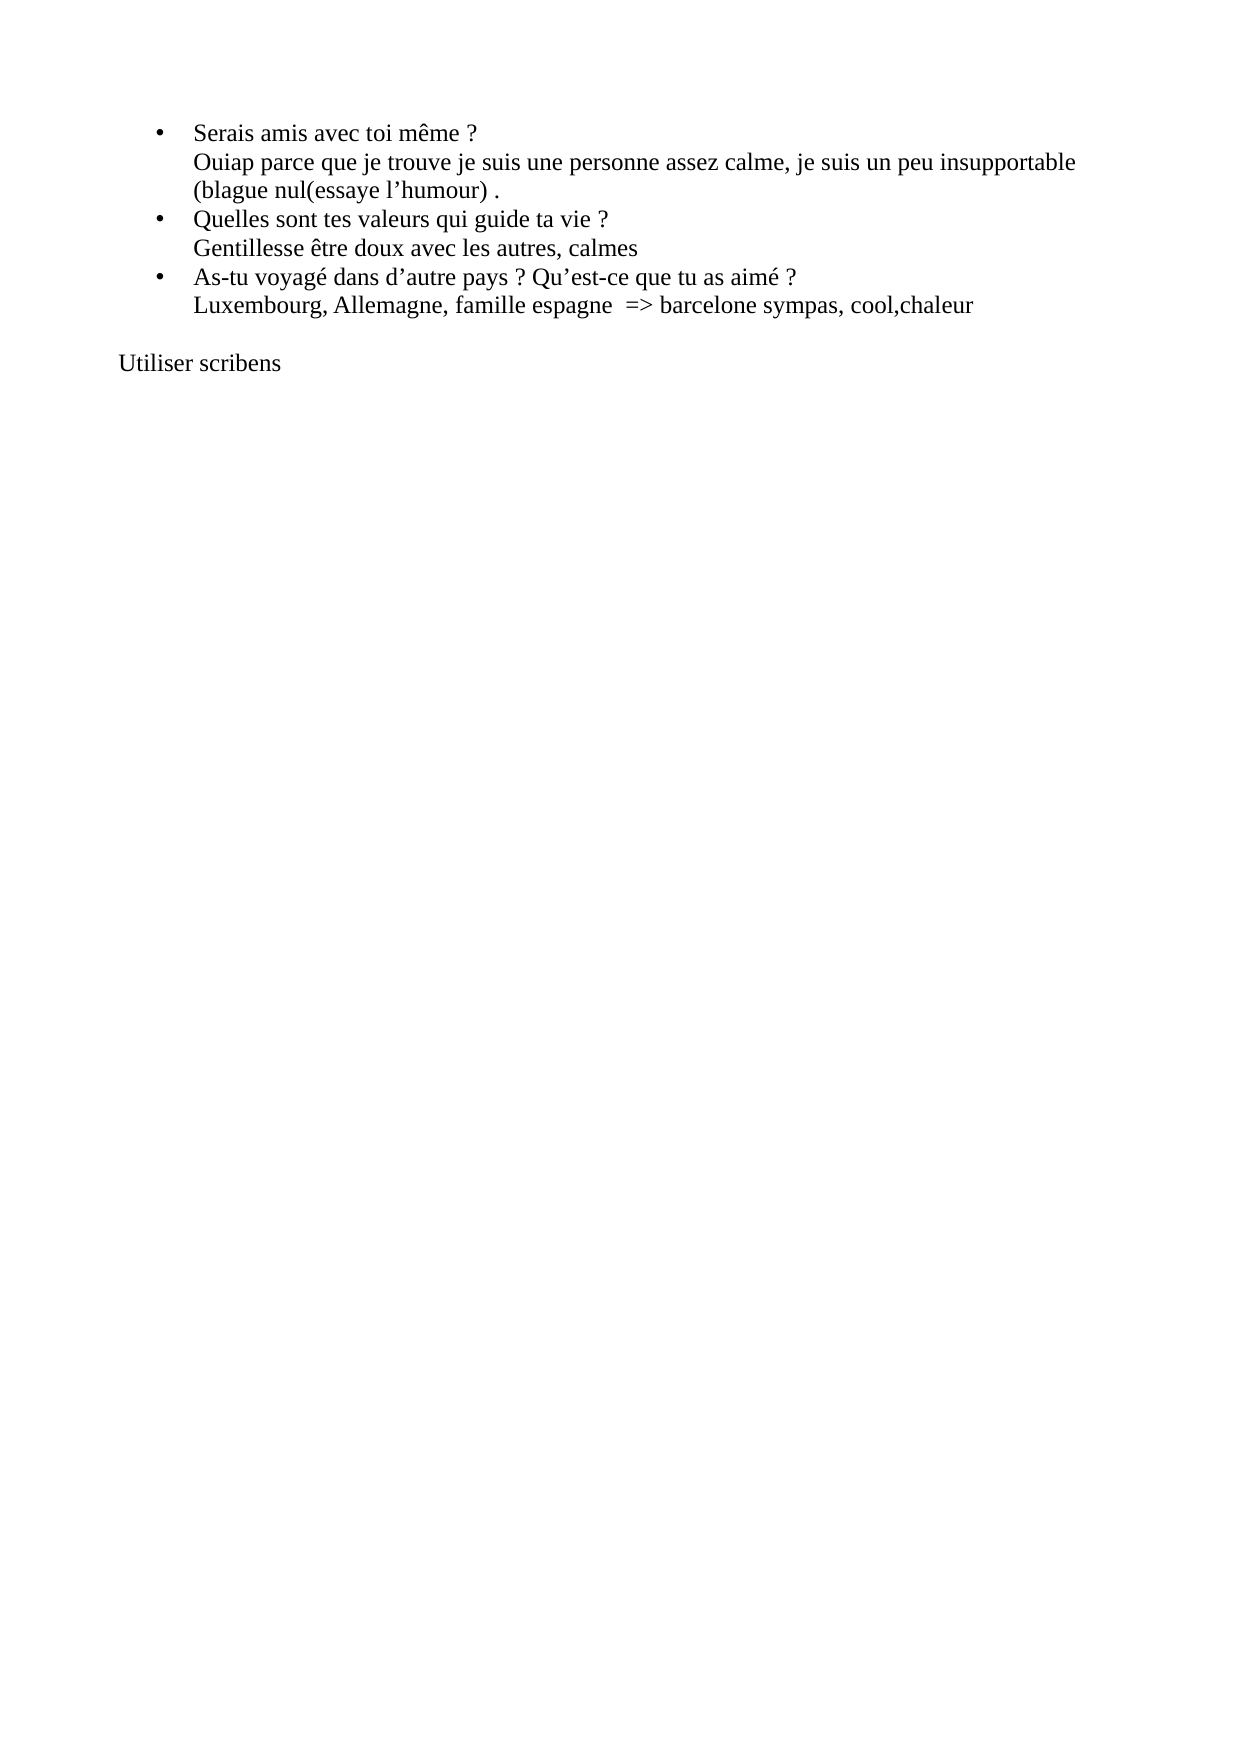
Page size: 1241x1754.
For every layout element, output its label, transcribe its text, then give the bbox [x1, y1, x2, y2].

list Quelles sont tes valeurs qui guide ta vie ? [156, 204, 1122, 233]
list Luxembourg, Allemagne, famille espagne => barcelone sympas, cool,chaleur [156, 291, 1122, 319]
list Ouiap parce que je trouve je suis une personne assez calme, je suis un peu insupportable (blague nul(essaye l’humour) . [156, 147, 1122, 204]
list Gentillesse être doux avec les autres, calmes [156, 233, 1122, 262]
list Serais amis avec toi même ? [156, 118, 1122, 147]
list As-tu voyagé dans d’autre pays ? Qu’est-ce que tu as aimé ? [156, 262, 1122, 291]
text Utiliser scribens [118, 348, 1122, 377]
